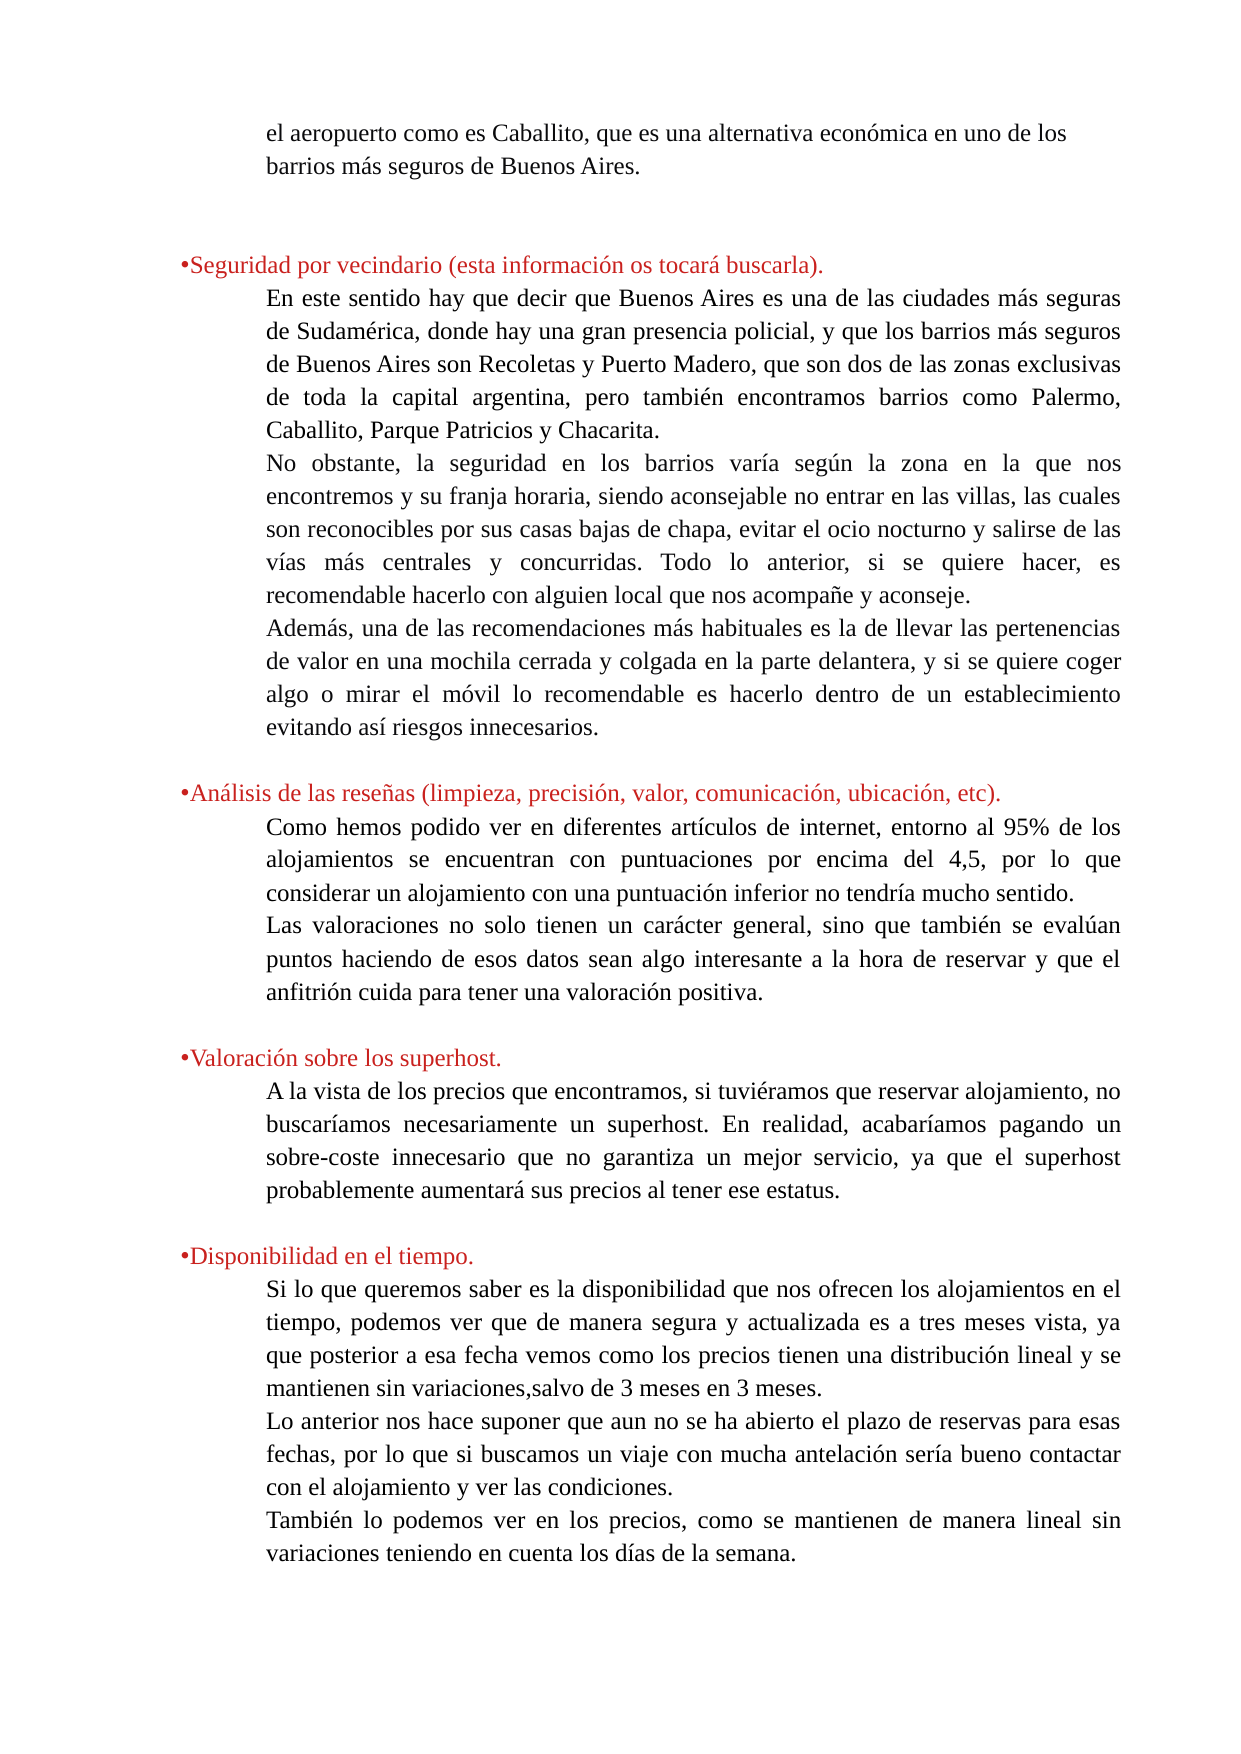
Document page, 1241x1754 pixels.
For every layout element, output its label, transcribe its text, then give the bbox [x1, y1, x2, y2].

text Las valoraciones no solo tienen un carácter general, sino que también se evalúan puntos haciendo de esos datos sean algo interesante a la hora de reservar y que el anfitrión cuida para tener una valoración positiva. [266, 911, 1122, 1005]
text el aeropuerto como es Caballito, que es una alternativa económica en uno de los barrios más seguros de Buenos Aires. [266, 118, 1122, 180]
text Si lo que queremos saber es la disponibilidad que nos ofrecen los alojamientos en el tiempo, podemos ver que de manera segura y actualizada es a tres meses vista, ya que posterior a esa fecha vemos como los precios tienen una distribución lineal y se mantienen sin variaciones,salvo de 3 meses en 3 meses. [266, 1274, 1122, 1402]
text Como hemos podido ver en diferentes artículos de internet, entorno al 95% de los alojamientos se encuentran con puntuaciones por encima del 4,5, por lo que considerar un alojamiento con una puntuación inferior no tendría mucho sentido. [266, 812, 1122, 906]
list Análisis de las reseñas (limpieza, precisión, valor, comunicación, ubicación, etc). [118, 778, 1122, 807]
text No obstante, la seguridad en los barrios varía según la zona en la que nos encontremos y su franja horaria, siendo aconsejable no entrar en las villas, las cuales son reconocibles por sus casas bajas de chapa, evitar el ocio nocturno y salirse de las vías más centrales y concurridas. Todo lo anterior, si se quiere hacer, es recomendable hacerlo con alguien local que nos acompañe y aconseje. [266, 448, 1122, 609]
text En este sentido hay que decir que Buenos Aires es una de las ciudades más seguras de Sudamérica, donde hay una gran presencia policial, y que los barrios más seguros de Buenos Aires son Recoletas y Puerto Madero, que son dos de las zonas exclusivas de toda la capital argentina, pero también encontramos barrios como Palermo, Caballito, Parque Patricios y Chacarita. [266, 283, 1122, 444]
text A la vista de los precios que encontramos, si tuviéramos que reservar alojamiento, no buscaríamos necesariamente un superhost. En realidad, acabaríamos pagando un sobre-coste innecesario que no garantiza un mejor servicio, ya que el superhost probablemente aumentará sus precios al tener ese estatus. [266, 1076, 1122, 1203]
text Además, una de las recomendaciones más habituales es la de llevar las pertenencias de valor en una mochila cerrada y colgada en la parte delantera, y si se quiere coger algo o mirar el móvil lo recomendable es hacerlo dentro de un establecimiento evitando así riesgos innecesarios. [266, 613, 1122, 741]
text Lo anterior nos hace suponer que aun no se ha abierto el plazo de reservas para esas fechas, por lo que si buscamos un viaje con mucha antelación sería bueno contactar con el alojamiento y ver las condiciones. [266, 1406, 1122, 1501]
list Valoración sobre los superhost. [118, 1043, 1122, 1071]
list Seguridad por vecindario (esta información os tocará buscarla). [118, 250, 1122, 279]
text También lo podemos ver en los precios, como se mantienen de manera lineal sin variaciones teniendo en cuenta los días de la semana. [266, 1505, 1122, 1567]
list Disponibilidad en el tiempo. [118, 1241, 1122, 1269]
